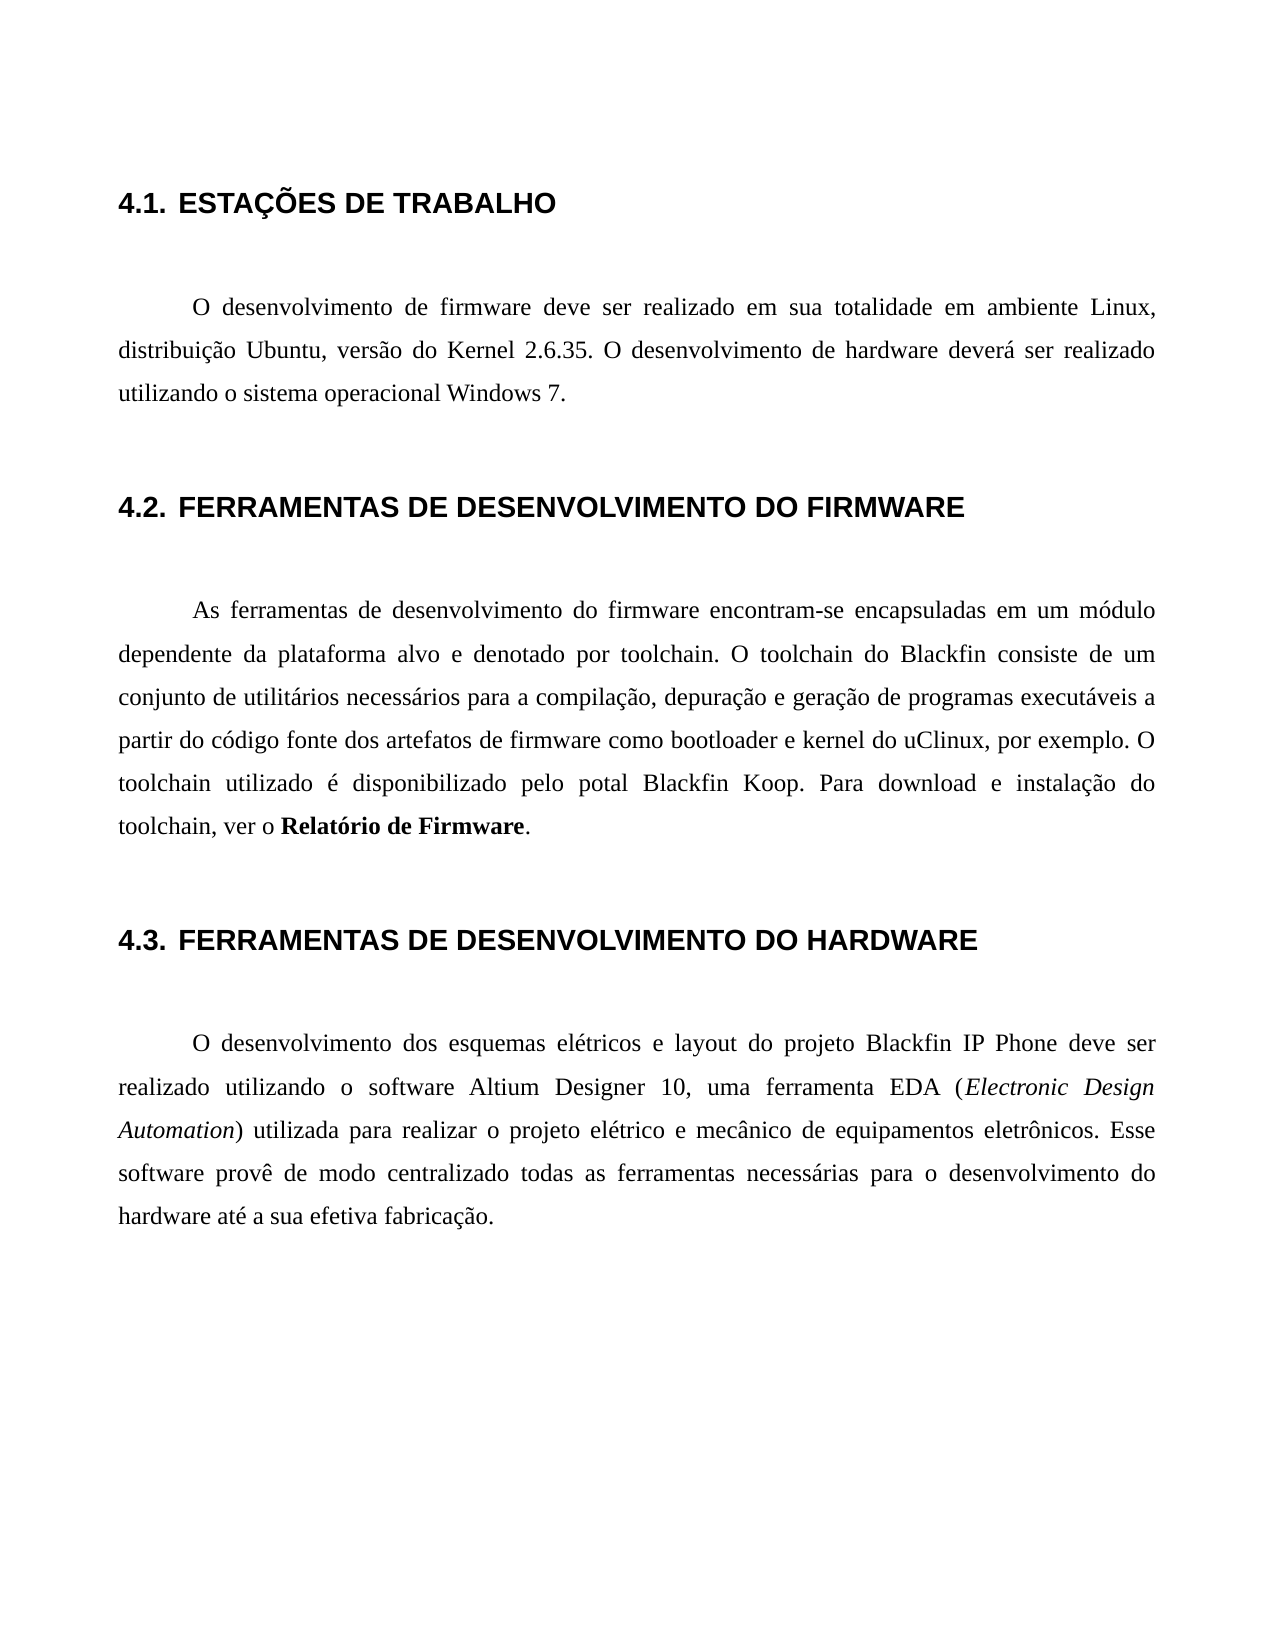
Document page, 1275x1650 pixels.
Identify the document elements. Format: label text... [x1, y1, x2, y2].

subtitle ESTAÇÕES DE TRABALHO [118, 186, 1157, 220]
text O desenvolvimento de firmware deve ser realizado em sua totalidade em ambiente Linux, distribuição Ubuntu, versão do Kernel 2.6.35. O desenvolvimento de hardware deverá ser realizado utilizando o sistema operacional Windows 7. [118, 292, 1157, 407]
subtitle FERRAMENTAS DE DESENVOLVIMENTO DO FIRMWARE [118, 490, 1157, 523]
text As ferramentas de desenvolvimento do firmware encontram-se encapsuladas em um módulo dependente da plataforma alvo e denotado por toolchain. O toolchain do Blackfin consiste de um conjunto de utilitários necessários para a compilação, depuração e geração de programas executáveis a partir do código fonte dos artefatos de firmware como bootloader e kernel do uClinux, por exemplo. O toolchain utilizado é disponibilizado pelo potal Blackfin Koop. Para download e instalação do toolchain, ver o Relatório de Firmware. [118, 596, 1157, 840]
subtitle FERRAMENTAS DE DESENVOLVIMENTO DO HARDWARE [118, 922, 1157, 956]
text O desenvolvimento dos esquemas elétricos e layout do projeto Blackfin IP Phone deve ser realizado utilizando o software Altium Designer 10, uma ferramenta EDA (Electronic Design Automation) utilizada para realizar o projeto elétrico e mecânico de equipamentos eletrônicos. Esse software provê de modo centralizado todas as ferramentas necessárias para o desenvolvimento do hardware até a sua efetiva fabricação. [118, 1028, 1157, 1230]
